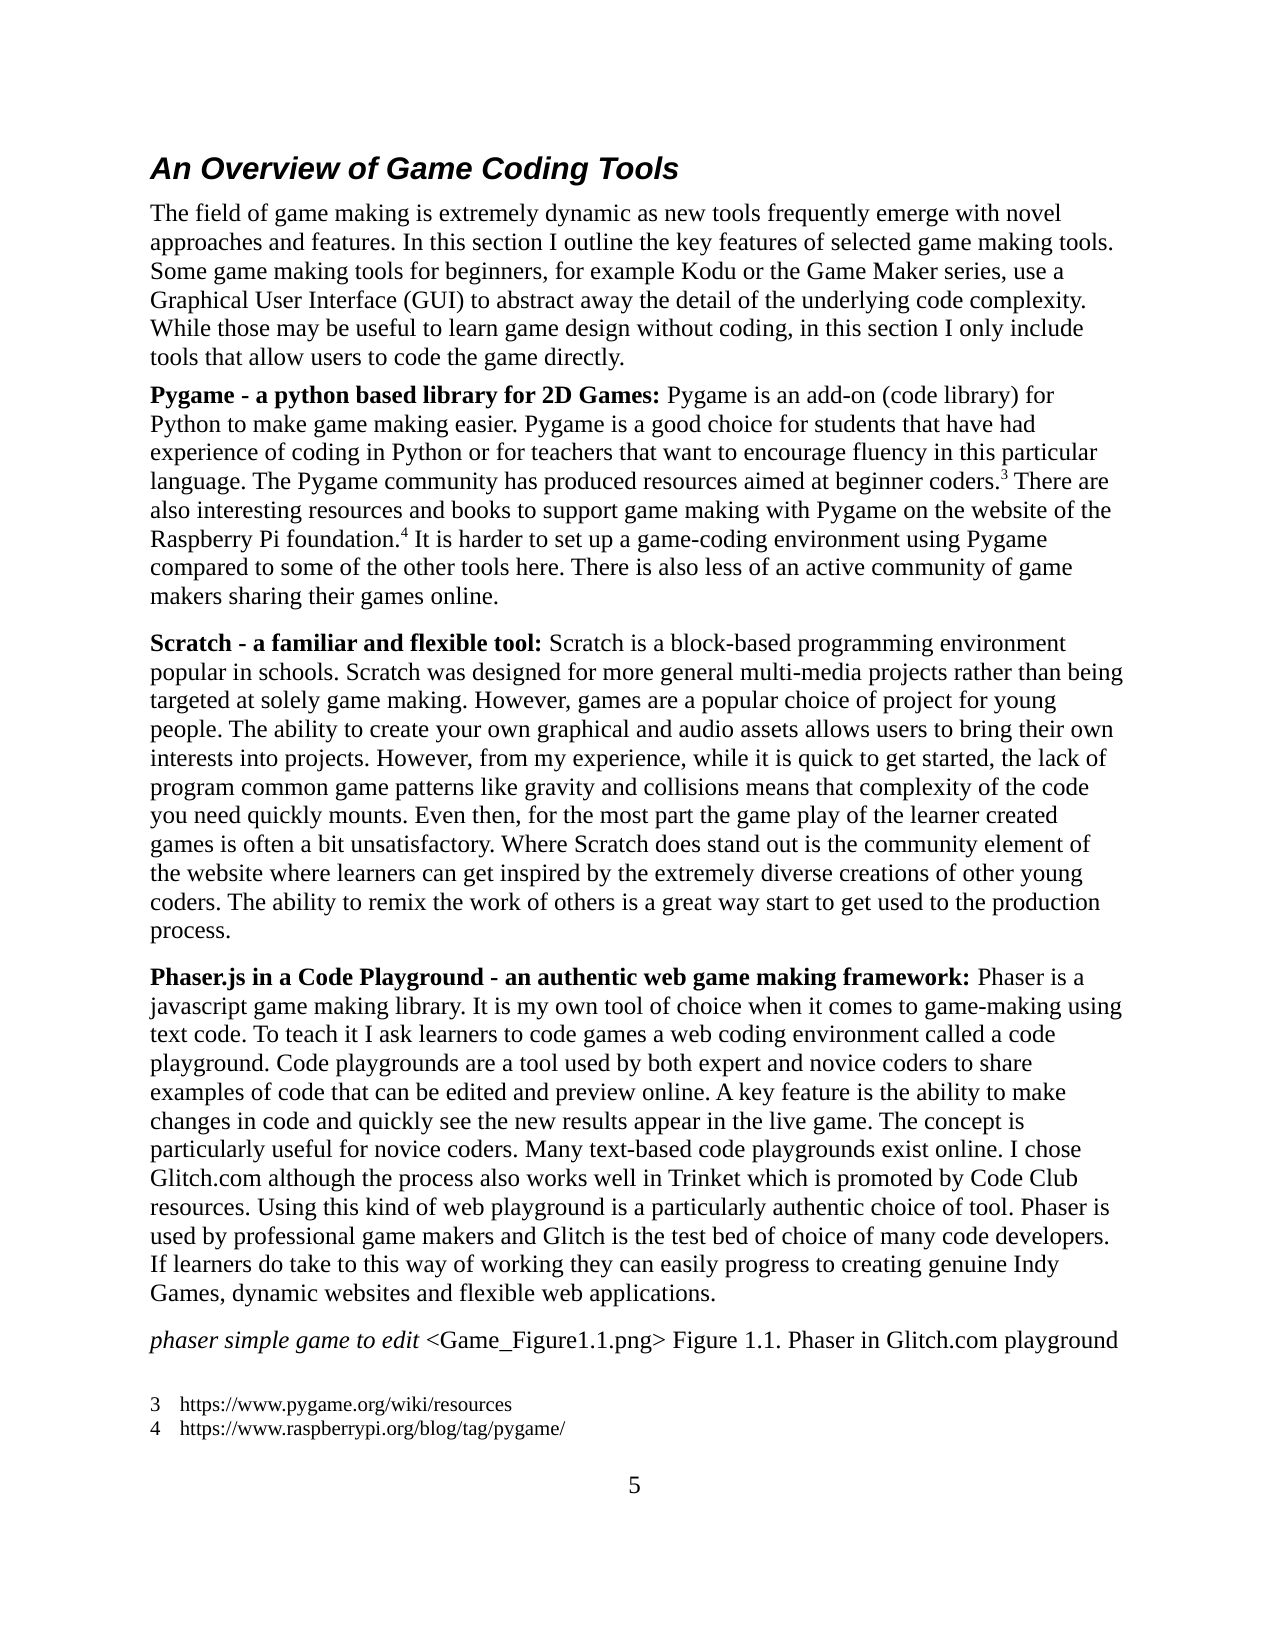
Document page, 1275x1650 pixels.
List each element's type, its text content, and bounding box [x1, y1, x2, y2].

text phaser simple game to edit <Game_Figure1.1.png> Figure 1.1. Phaser in Glitch.com playground [150, 1325, 1125, 1354]
text Scratch - a familiar and flexible tool: Scratch is a block-based programming environment popular in schools. Scratch was designed for more general multi-media projects rather than being targeted at solely game making. However, games are a popular choice of project for young people. The ability to create your own graphical and audio assets allows users to bring their own interests into projects. However, from my experience, while it is quick to get started, the lack of program common game patterns like gravity and collisions means that complexity of the code you need quickly mounts. Even then, for the most part the game play of the learner created games is often a bit unsatisfactory. Where Scratch does stand out is the community element of the website where learners can get inspired by the extremely diverse creations of other young coders. The ability to remix the work of others is a great way start to get used to the production process. [150, 628, 1125, 944]
text Pygame - a python based library for 2D Games: Pygame is an add-on (code library) for Python to make game making easier. Pygame is a good choice for students that have had experience of coding in Python or for teachers that want to encourage fluency in this particular language. The Pygame community has produced resources aimed at beginner coders. There are also interesting resources and books to support game making with Pygame on the website of the Raspberry Pi foundation. It is harder to set up a game-coding environment using Pygame compared to some of the other tools here. There is also less of an active community of game makers sharing their games online. [150, 380, 1125, 610]
text The field of game making is extremely dynamic as new tools frequently emerge with novel approaches and features. In this section I outline the key features of selected game making tools. Some game making tools for beginners, for example Kodu or the Game Maker series, use a Graphical User Interface (GUI) to abstract away the detail of the underlying code complexity. While those may be useful to learn game design without coding, in this section I only include tools that allow users to code the game directly. [150, 198, 1125, 371]
subtitle An Overview of Game Coding Tools [150, 150, 1125, 186]
text https://www.pygame.org/wiki/resources [150, 1392, 1125, 1416]
text Phaser.js in a Code Playground - an authentic web game making framework: Phaser is a javascript game making library. It is my own tool of choice when it comes to game-making using text code. To teach it I ask learners to code games a web coding environment called a code playground. Code playgrounds are a tool used by both expert and novice coders to share examples of code that can be edited and preview online. A key feature is the ability to make changes in code and quickly see the new results appear in the live game. The concept is particularly useful for novice coders. Many text-based code playgrounds exist online. I chose Glitch.com although the process also works well in Trinket which is promoted by Code Club resources. Using this kind of web playground is a particularly authentic choice of tool. Phaser is used by professional game makers and Glitch is the test bed of choice of many code developers. If learners do take to this way of working they can easily progress to creating genuine Indy Games, dynamic websites and flexible web applications. [150, 962, 1125, 1307]
text https://www.raspberrypi.org/blog/tag/pygame/ [150, 1416, 1125, 1440]
